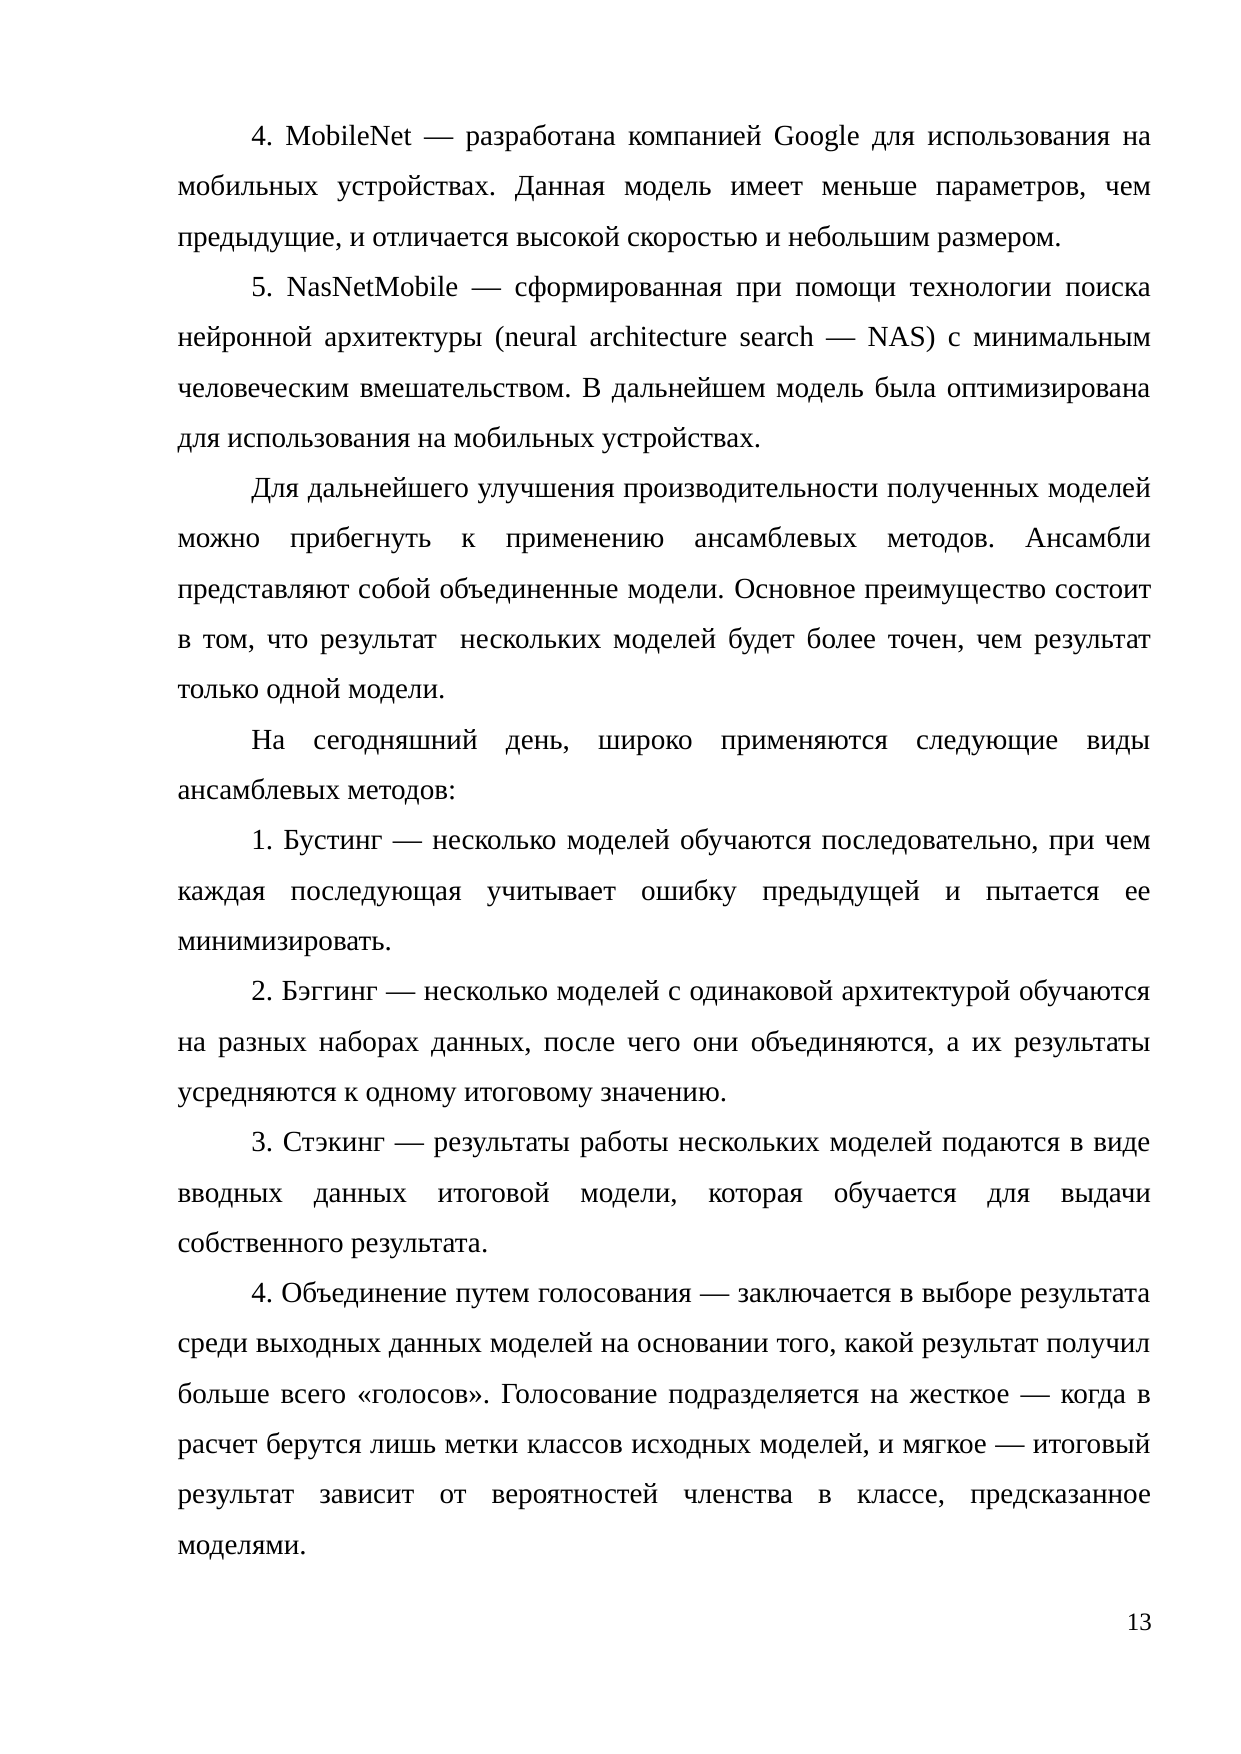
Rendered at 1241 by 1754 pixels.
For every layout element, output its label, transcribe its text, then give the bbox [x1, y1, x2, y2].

text На сегодняшний день, широко применяются следующие виды ансамблевых методов: [177, 722, 1152, 806]
text 2. Бэггинг — несколько моделей с одинаковой архитектурой обучаются на разных наборах данных, после чего они объединяются, а их результаты усредняются к одному итоговому значению. [177, 973, 1152, 1108]
text 4. MobileNet — разработана компанией Google для использования на мобильных устройствах. Данная модель имеет меньше параметров, чем предыдущие, и отличается высокой скоростью и небольшим размером. [177, 118, 1152, 252]
text 3. Стэкинг — результаты работы нескольких моделей подаются в виде вводных данных итоговой модели, которая обучается для выдачи собственного результата. [177, 1124, 1152, 1258]
text Для дальнейшего улучшения производительности полученных моделей можно прибегнуть к применению ансамблевых методов. Ансамбли представляют собой объединенные модели. Основное преимущество состоит в том, что результат нескольких моделей будет более точен, чем результат только одной модели. [177, 470, 1152, 705]
text 4. Объединение путем голосования — заключается в выборе результата среди выходных данных моделей на основании того, какой результат получил больше всего «голосов». Голосование подразделяется на жесткое — когда в расчет берутся лишь метки классов исходных моделей, и мягкое — итоговый результат зависит от вероятностей членства в классе, предсказанное моделями. [177, 1275, 1152, 1560]
text 5. NasNetMobile — сформированная при помощи технологии поиска нейронной архитектуры (neural architecture search — NAS) с минимальным человеческим вмешательством. В дальнейшем модель была оптимизирована для использования на мобильных устройствах. [177, 269, 1152, 453]
text 1. Бустинг — несколько моделей обучаются последовательно, при чем каждая последующая учитывает ошибку предыдущей и пытается ее минимизировать. [177, 822, 1152, 957]
